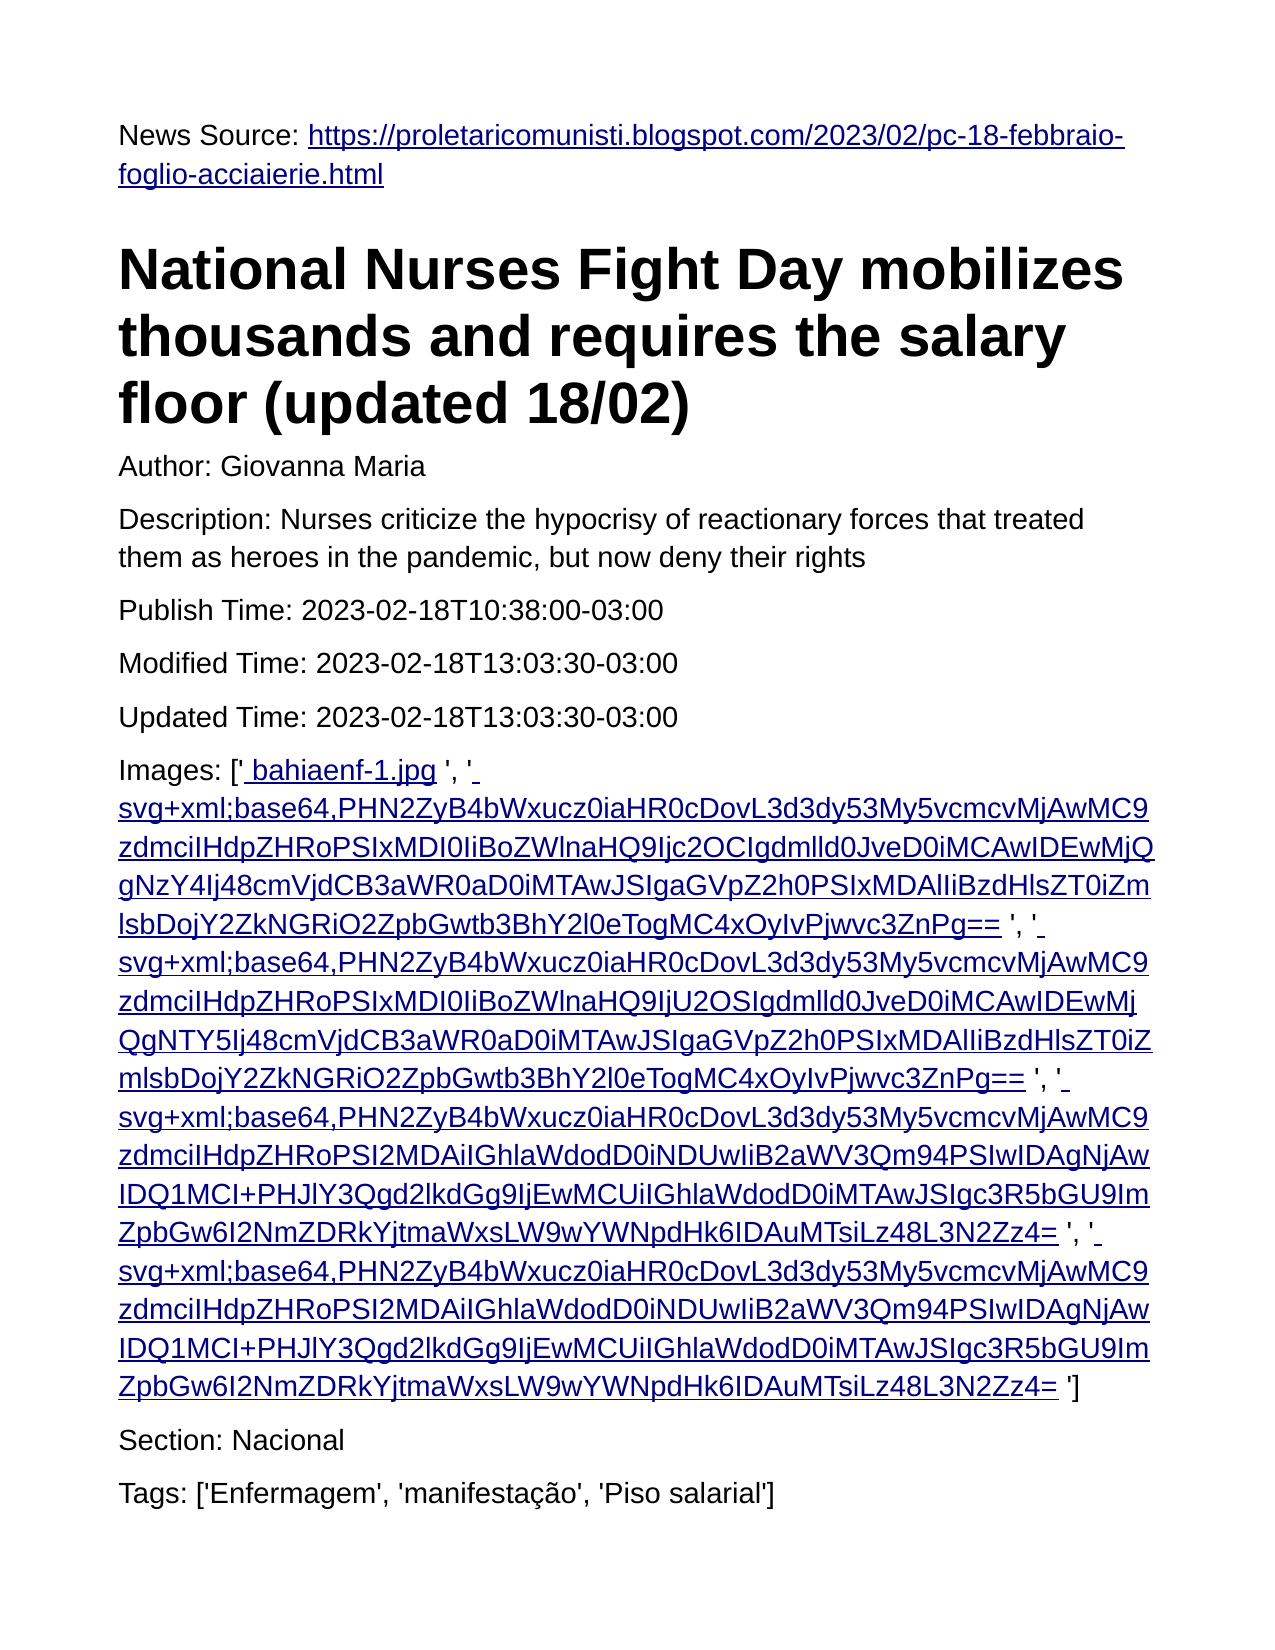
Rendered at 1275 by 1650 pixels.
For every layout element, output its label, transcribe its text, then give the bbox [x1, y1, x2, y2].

text Tags: ['Enfermagem', 'manifestação', 'Piso salarial'] [118, 1476, 1157, 1509]
subtitle National Nurses Fight Day mobilizes thousands and requires the salary floor (updated 18/02) [118, 235, 1157, 436]
text Images: [' bahiaenf-1.jpg ', ' svg+xml;base64,PHN2ZyB4bWxucz0iaHR0cDovL3d3dy53My5vcmcvMjAwMC9zdmciIHdpZHRoPSIxMDI0IiBoZWlnaHQ9Ijc2OCIgdmlld0JveD0iMCAwIDEwMjQgNzY4Ij48cmVjdCB3aWR0aD0iMTAwJSIgaGVpZ2h0PSIxMDAlIiBzdHlsZT0iZmlsbDojY2ZkNGRiO2ZpbGwtb3BhY2l0eTogMC4xOyIvPjwvc3ZnPg== ', ' svg+xml;base64,PHN2ZyB4bWxucz0iaHR0cDovL3d3dy53My5vcmcvMjAwMC9zdmciIHdpZHRoPSIxMDI0IiBoZWlnaHQ9IjU2OSIgdmlld0JveD0iMCAwIDEwMjQgNTY5Ij48cmVjdCB3aWR0aD0iMTAwJSIgaGVpZ2h0PSIxMDAlIiBzdHlsZT0iZmlsbDojY2ZkNGRiO2ZpbGwtb3BhY2l0eTogMC4xOyIvPjwvc3ZnPg== ', ' svg+xml;base64,PHN2ZyB4bWxucz0iaHR0cDovL3d3dy53My5vcmcvMjAwMC9zdmciIHdpZHRoPSI2MDAiIGhlaWdodD0iNDUwIiB2aWV3Qm94PSIwIDAgNjAwIDQ1MCI+PHJlY3Qgd2lkdGg9IjEwMCUiIGhlaWdodD0iMTAwJSIgc3R5bGU9ImZpbGw6I2NmZDRkYjtmaWxsLW9wYWNpdHk6IDAuMTsiLz48L3N2Zz4= ', ' svg+xml;base64,PHN2ZyB4bWxucz0iaHR0cDovL3d3dy53My5vcmcvMjAwMC9zdmciIHdpZHRoPSI2MDAiIGhlaWdodD0iNDUwIiB2aWV3Qm94PSIwIDAgNjAwIDQ1MCI+PHJlY3Qgd2lkdGg9IjEwMCUiIGhlaWdodD0iMTAwJSIgc3R5bGU9ImZpbGw6I2NmZDRkYjtmaWxsLW9wYWNpdHk6IDAuMTsiLz48L3N2Zz4= '] [118, 753, 1157, 1403]
text News Source: https://proletaricomunisti.blogspot.com/2023/02/pc-18-febbraio-foglio-acciaierie.html [118, 118, 1157, 190]
text Description: Nurses criticize the hypocrisy of reactionary forces that treated them as heroes in the pandemic, but now deny their rights [118, 502, 1157, 574]
text Section: Nacional [118, 1422, 1157, 1456]
text Updated Time: 2023-02-18T13:03:30-03:00 [118, 699, 1157, 733]
text Author: Giovanna Maria [118, 448, 1157, 482]
text Publish Time: 2023-02-18T10:38:00-03:00 [118, 593, 1157, 627]
text Modified Time: 2023-02-18T13:03:30-03:00 [118, 646, 1157, 680]
